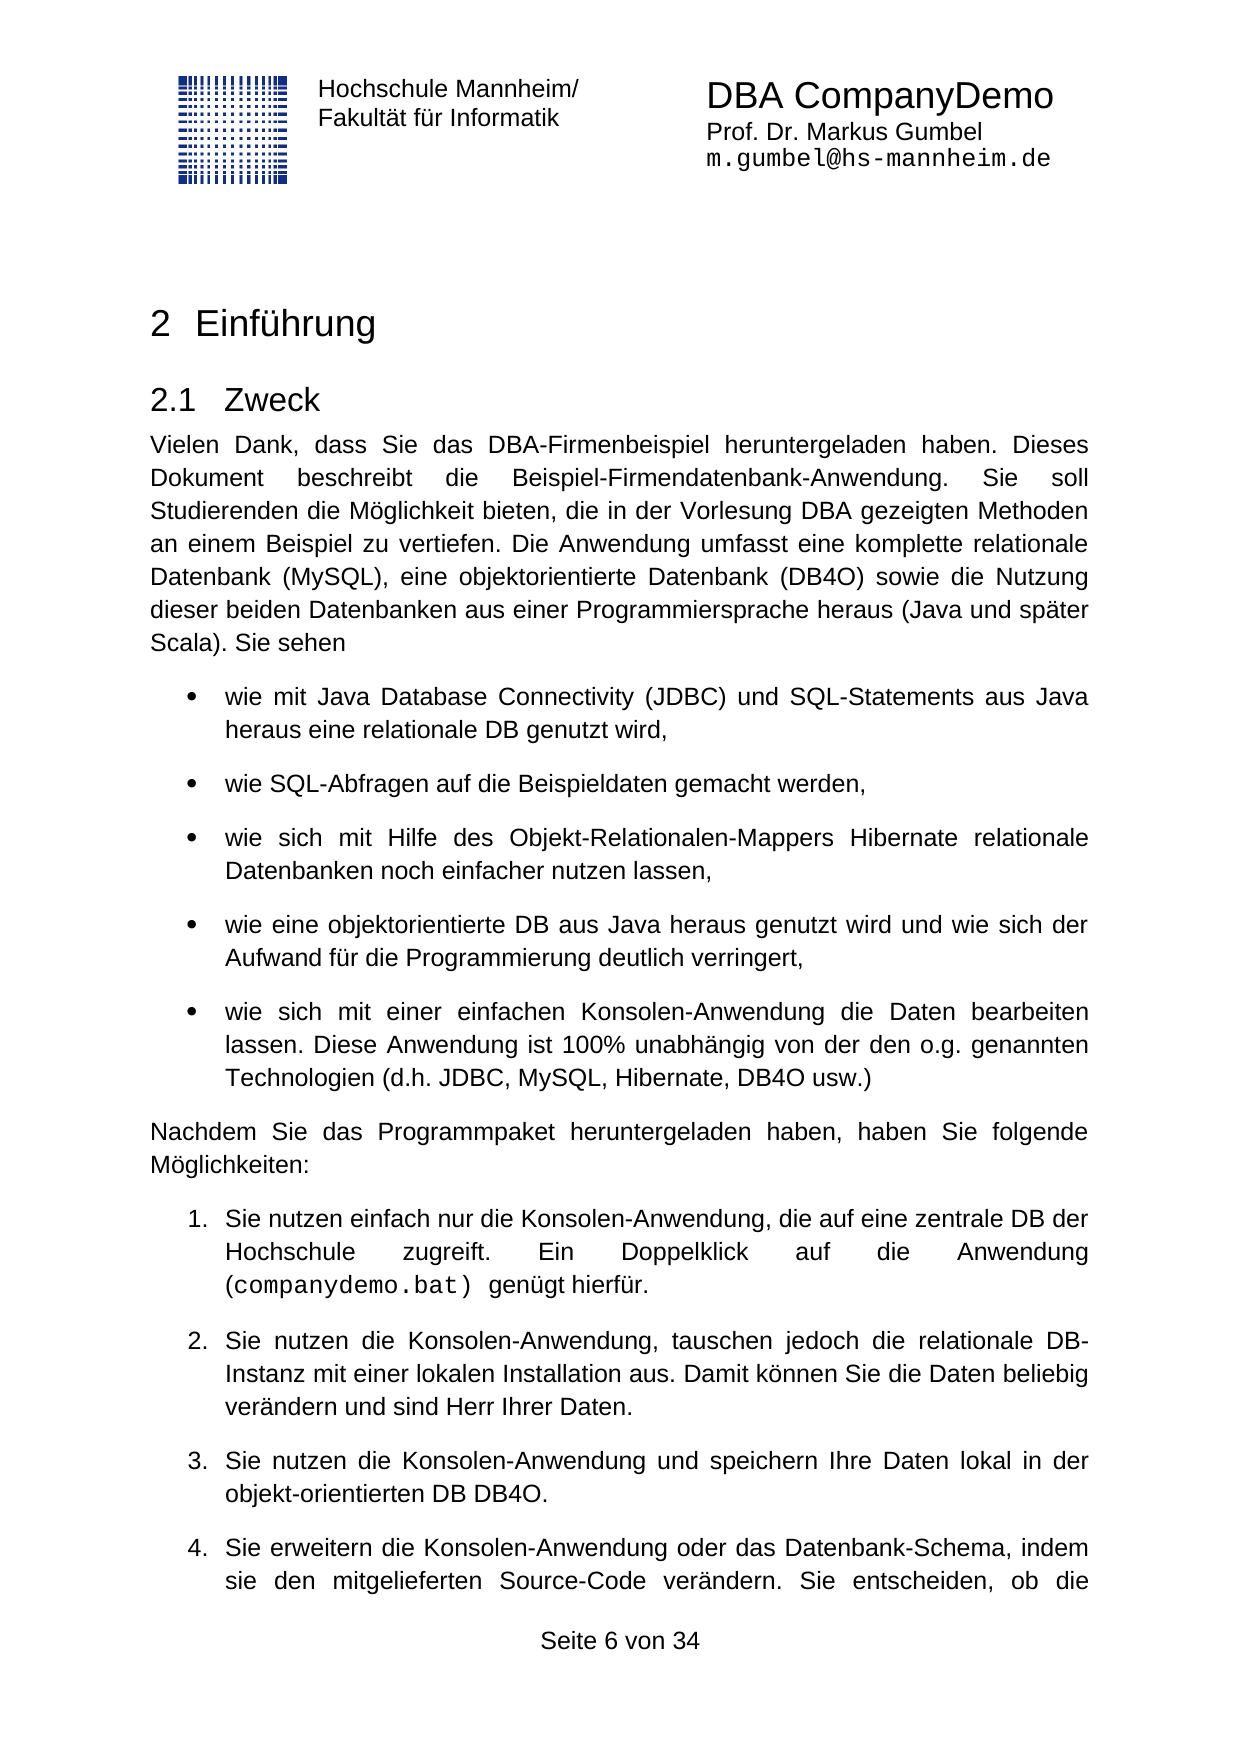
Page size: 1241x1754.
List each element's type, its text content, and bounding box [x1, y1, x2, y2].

list Sie nutzen einfach nur die Konsolen-Anwendung, die auf eine zentrale DB der Hochschule zugreift. Ein Doppelklick auf die Anwendung (companydemo.bat) genügt hierfür. [187, 1204, 1090, 1301]
text Nachdem Sie das Programmpaket heruntergeladen haben, haben Sie folgende Möglichkeiten: [150, 1117, 1090, 1179]
list wie SQL-Abfragen auf die Beispieldaten gemacht werden, [187, 769, 1090, 798]
list Sie nutzen die Konsolen-Anwendung und speichern Ihre Daten lokal in der objekt-orientierten DB DB4O. [187, 1446, 1090, 1508]
list wie sich mit einer einfachen Konsolen-Anwendung die Daten bearbeiten lassen. Diese Anwendung ist 100% unabhängig von der den o.g. genannten Technologien (d.h. JDBC, MySQL, Hibernate, DB4O usw.) [187, 997, 1090, 1092]
list wie sich mit Hilfe des Objekt-Relationalen-Mappers Hibernate relationale Datenbanken noch einfacher nutzen lassen, [187, 823, 1090, 885]
subtitle Einführung [150, 301, 1090, 344]
list wie mit Java Database Connectivity (JDBC) und SQL-Statements aus Java heraus eine relationale DB genutzt wird, [187, 682, 1090, 744]
text Vielen Dank, dass Sie das DBA-Firmenbeispiel heruntergeladen haben. Dieses Dokument beschreibt die Beispiel-Firmendatenbank-Anwendung. Sie soll Studierenden die Möglichkeit bieten, die in der Vorlesung DBA gezeigten Methoden an einem Beispiel zu vertiefen. Die Anwendung umfasst eine komplette relationale Datenbank (MySQL), eine objektorientierte Datenbank (DB4O) sowie die Nutzung dieser beiden Datenbanken aus einer Programmiersprache heraus (Java und später Scala). Sie sehen [150, 430, 1090, 657]
list wie eine objektorientierte DB aus Java heraus genutzt wird und wie sich der Aufwand für die Programmierung deutlich verringert, [187, 910, 1090, 972]
list Sie erweitern die Konsolen-Anwendung oder das Datenbank-Schema, indem sie den mitgelieferten Source-Code verändern. Sie entscheiden, ob die [187, 1533, 1090, 1595]
list Sie nutzen die Konsolen-Anwendung, tauschen jedoch die relationale DB-Instanz mit einer lokalen Installation aus. Damit können Sie die Daten beliebig verändern und sind Herr Ihrer Daten. [187, 1326, 1090, 1421]
picture [176, 73, 289, 185]
subtitle Zweck [150, 380, 1090, 418]
